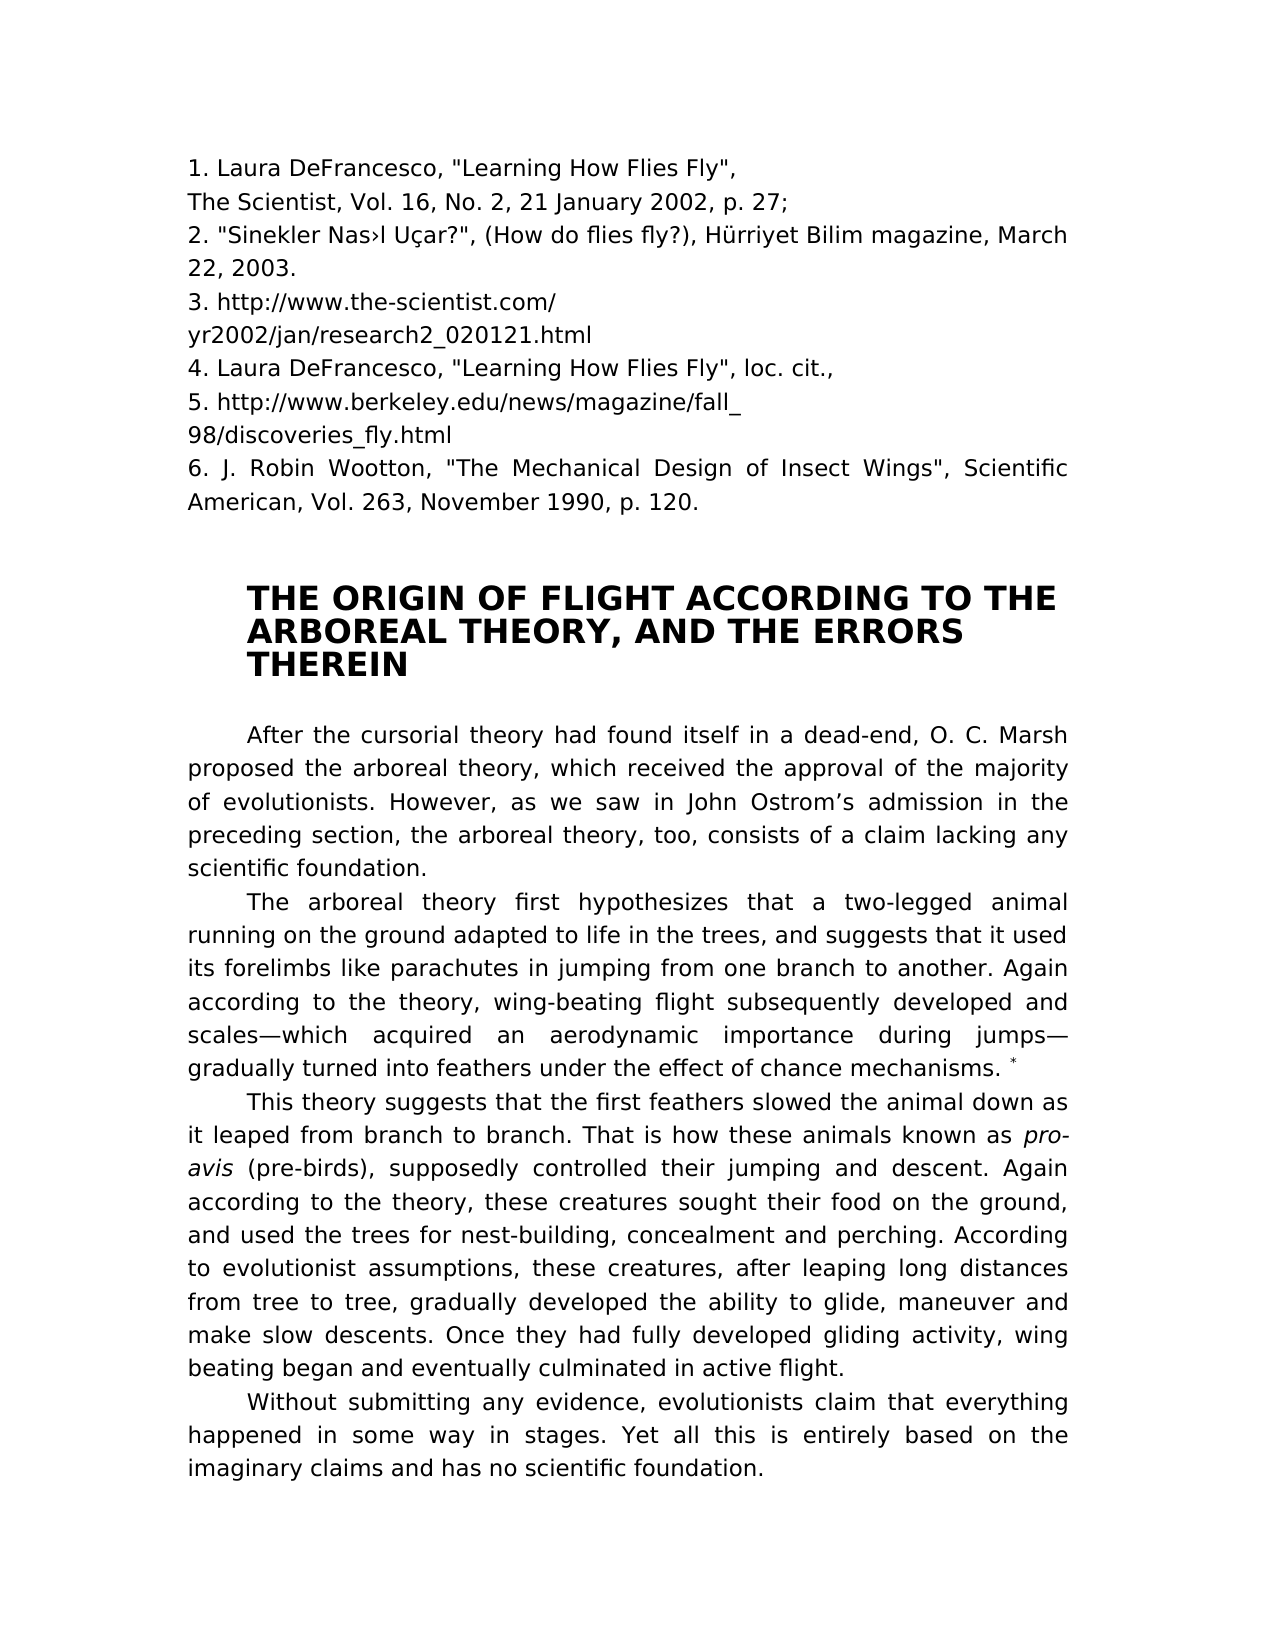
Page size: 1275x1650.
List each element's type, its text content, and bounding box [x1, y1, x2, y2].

text Without submitting any evidence, evolutionists claim that everything happened in some way in stages. Yet all this is entirely based on the imaginary claims and has no scientific foundation. [187, 1383, 1070, 1483]
text yr2002/jan/research2_020121.html [187, 317, 1070, 350]
text After the cursorial theory had found itself in a dead-end, O. C. Marsh proposed the arboreal theory, which received the approval of the majority of evolutionists. However, as we saw in John Ostrom’s admission in the preceding section, the arboreal theory, too, consists of a claim lacking any scientific foundation. [187, 717, 1070, 883]
text The arboreal theory first hypothesizes that a two-legged animal running on the ground adapted to life in the trees, and suggests that it used its forelimbs like parachutes in jumping from one branch to another. Again according to the theory, wing-beating flight subsequently developed and scales—which acquired an aerodynamic importance during jumps—gradually turned into feathers under the effect of chance mechanisms. * [187, 883, 1070, 1083]
text ARBOREAL THEORY, AND THE ERRORS [187, 617, 1070, 650]
text 1. Laura DeFrancesco, "Learning How Flies Fly", [187, 150, 1070, 183]
text 2. "Sinekler Nas›l Uçar?", (How do flies fly?), Hürriyet Bilim magazine, March 22, 2003. [187, 217, 1070, 283]
text The Scientist, Vol. 16, No. 2, 21 January 2002, p. 27; [187, 183, 1070, 217]
text 98/discoveries_fly.html [187, 417, 1070, 450]
text THEREIN [187, 650, 1070, 683]
text 5. http://www.berkeley.edu/news/magazine/fall_ [187, 383, 1070, 417]
text This theory suggests that the first feathers slowed the animal down as it leaped from branch to branch. That is how these animals known as pro-avis (pre-birds), supposedly controlled their jumping and descent. Again according to the theory, these creatures sought their food on the ground, and used the trees for nest-building, concealment and perching. According to evolutionist assumptions, these creatures, after leaping long distances from tree to tree, gradually developed the ability to glide, maneuver and make slow descents. Once they had fully developed gliding activity, wing beating began and eventually culminated in active flight. [187, 1083, 1070, 1383]
text 3. http://www.the-scientist.com/ [187, 283, 1070, 317]
text 6. J. Robin Wootton, "The Mechanical Design of Insect Wings", Scientific American, Vol. 263, November 1990, p. 120. [187, 450, 1070, 517]
text 4. Laura DeFrancesco, "Learning How Flies Fly", loc. cit., [187, 350, 1070, 383]
text THE ORIGIN OF FLIGHT ACCORDING TO THE [187, 583, 1070, 617]
